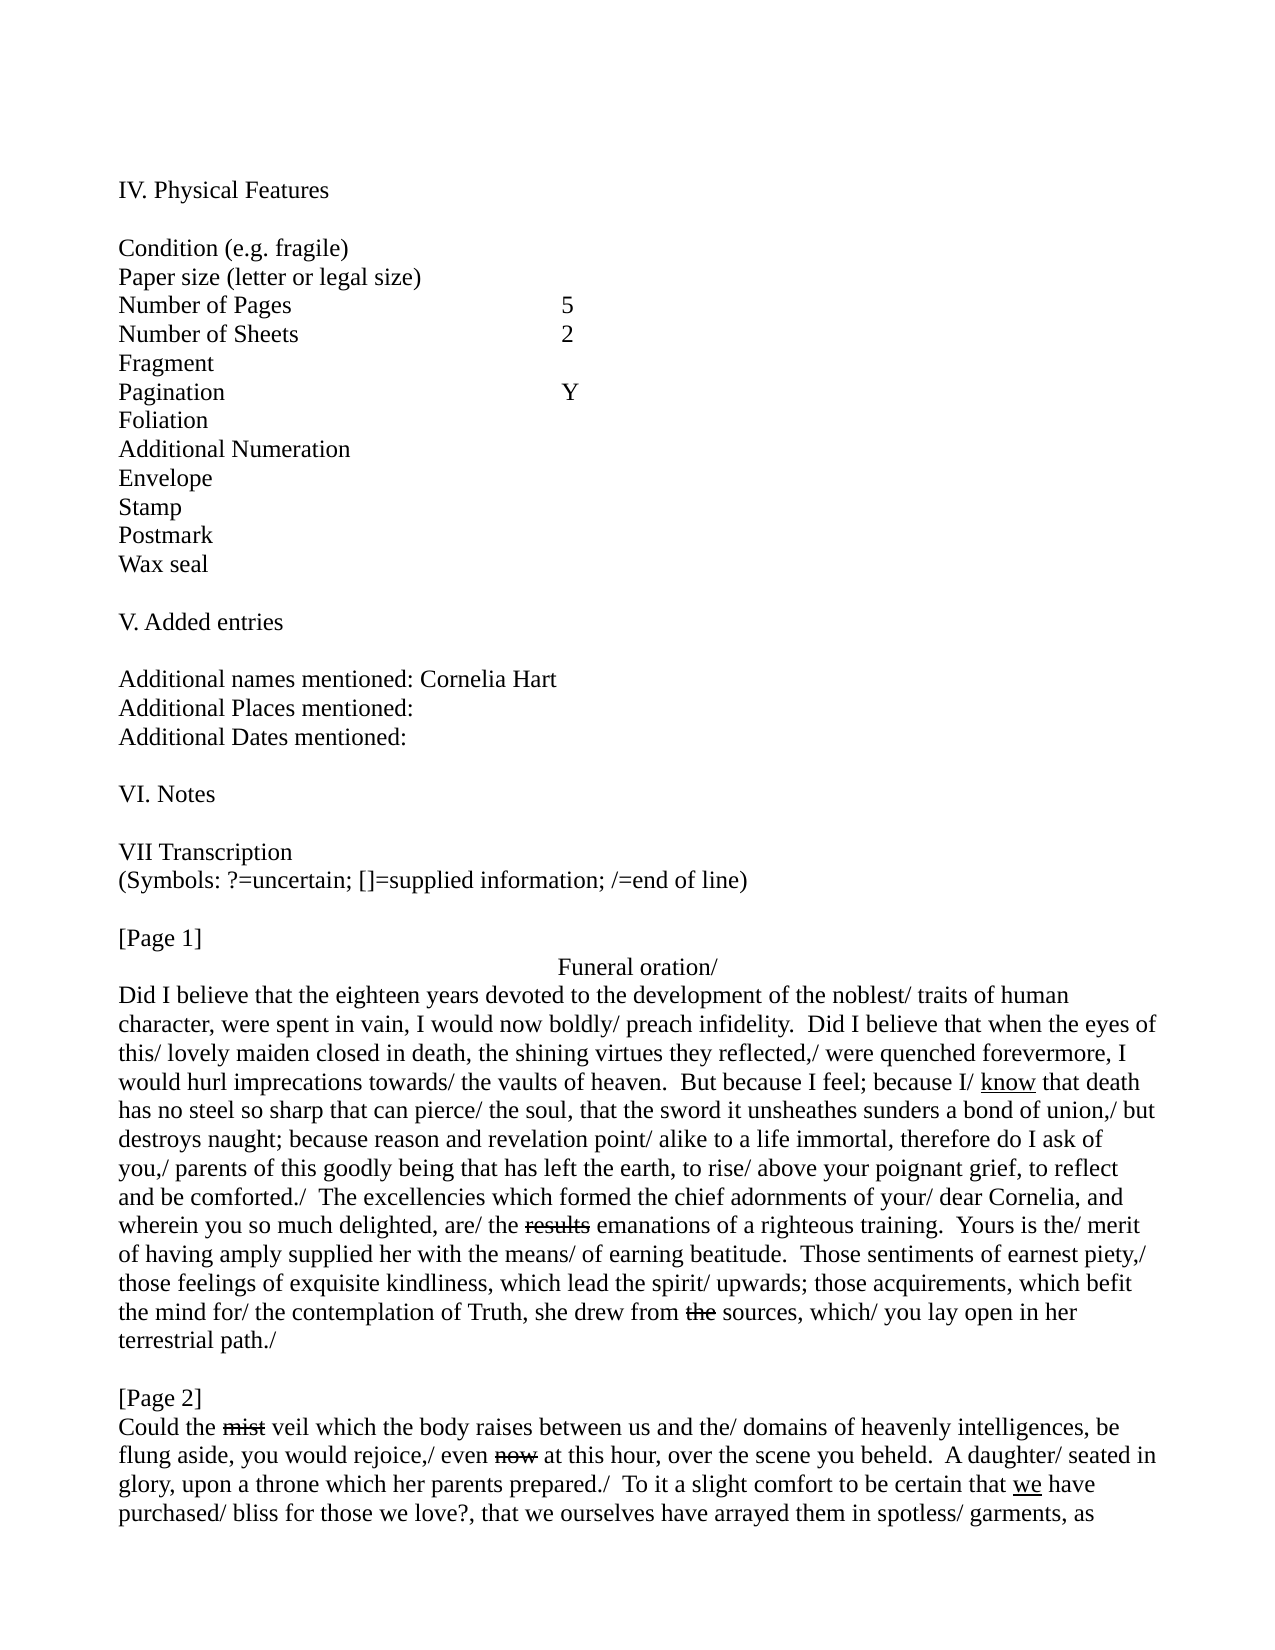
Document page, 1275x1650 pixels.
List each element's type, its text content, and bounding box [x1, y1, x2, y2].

text Wax seal [118, 549, 1157, 578]
text Postma rk [118, 521, 1157, 549]
text Fragment [118, 348, 1157, 377]
text Number of Pages 5 [118, 291, 1157, 319]
text [Page 2] [118, 1383, 1157, 1412]
text Foliation [118, 406, 1157, 434]
text (Symbols: ?=uncertain; []=supplied information; /=end of line) [118, 866, 1157, 894]
text Additional names mentioned: Cornelia Hart [118, 664, 1157, 693]
text Additional Dates mentioned: [118, 722, 1157, 751]
text [Page 1] [118, 923, 1157, 952]
text Funeral oration/ [118, 952, 1157, 981]
text Additional Numeration [118, 434, 1157, 463]
text VI. Notes [118, 779, 1157, 808]
text VII Transcription [118, 837, 1157, 866]
text Envelope [118, 463, 1157, 492]
text Number of Sheets 2 [118, 319, 1157, 348]
text V. Added entries [118, 607, 1157, 636]
text Stamp [118, 492, 1157, 521]
text Did I believe that the eighteen years devoted to the development of the noblest/ traits of human character, were spent in vain, I would now boldly/ preach infidelity. Did I believe that when the eyes of this/ lovely maiden closed in death, the shining virtues they reflected,/ were quenched forevermore, I would hurl imprecations towards/ the vaults of heaven. But because I feel; because I/ know that death has no steel so sharp that can pierce/ the soul, that the sword it unsheathes sunders a bond of union,/ but destroys naught; because reason and revelation point/ alike to a life immortal, therefore do I ask of you,/ parents of this goodly being that has left the earth, to rise/ above your poignant grief, to reflect and be comforted./ The excellencies which formed the chief adornments of your/ dear Cornelia, and wherein you so much delighted, are/ the results emanations of a righteous training. Yours is the/ merit of having amply supplied her with the means/ of earning beatitude. Those sentiments of earnest piety,/ those feelings of exquisite kindliness, which lead the spirit/ upwards; those acquirements, which befit the mind for/ the contemplation of Truth, she drew from the sources, which/ you lay open in her terrestrial path./ [118, 981, 1157, 1354]
text Pagination Y [118, 377, 1157, 406]
text Paper size (letter or legal size) [118, 262, 1157, 291]
text Condition (e.g. fragile) [118, 233, 1157, 262]
text Additional Places mentioned: [118, 693, 1157, 722]
text Could the mist veil which the body raises between us and the/ domains of heavenly intelligences, be flung aside, you would rejoice,/ even now at this hour, over the scene you beheld. A daughter/ seated in glory, upon a throne which her parents prepared./ To it a slight comfort to be certain that we have purchased/ bliss for those we love?, that we ourselves have arrayed them in spotless/ garments, as [118, 1412, 1157, 1527]
text IV. Physical Features [118, 176, 1157, 204]
